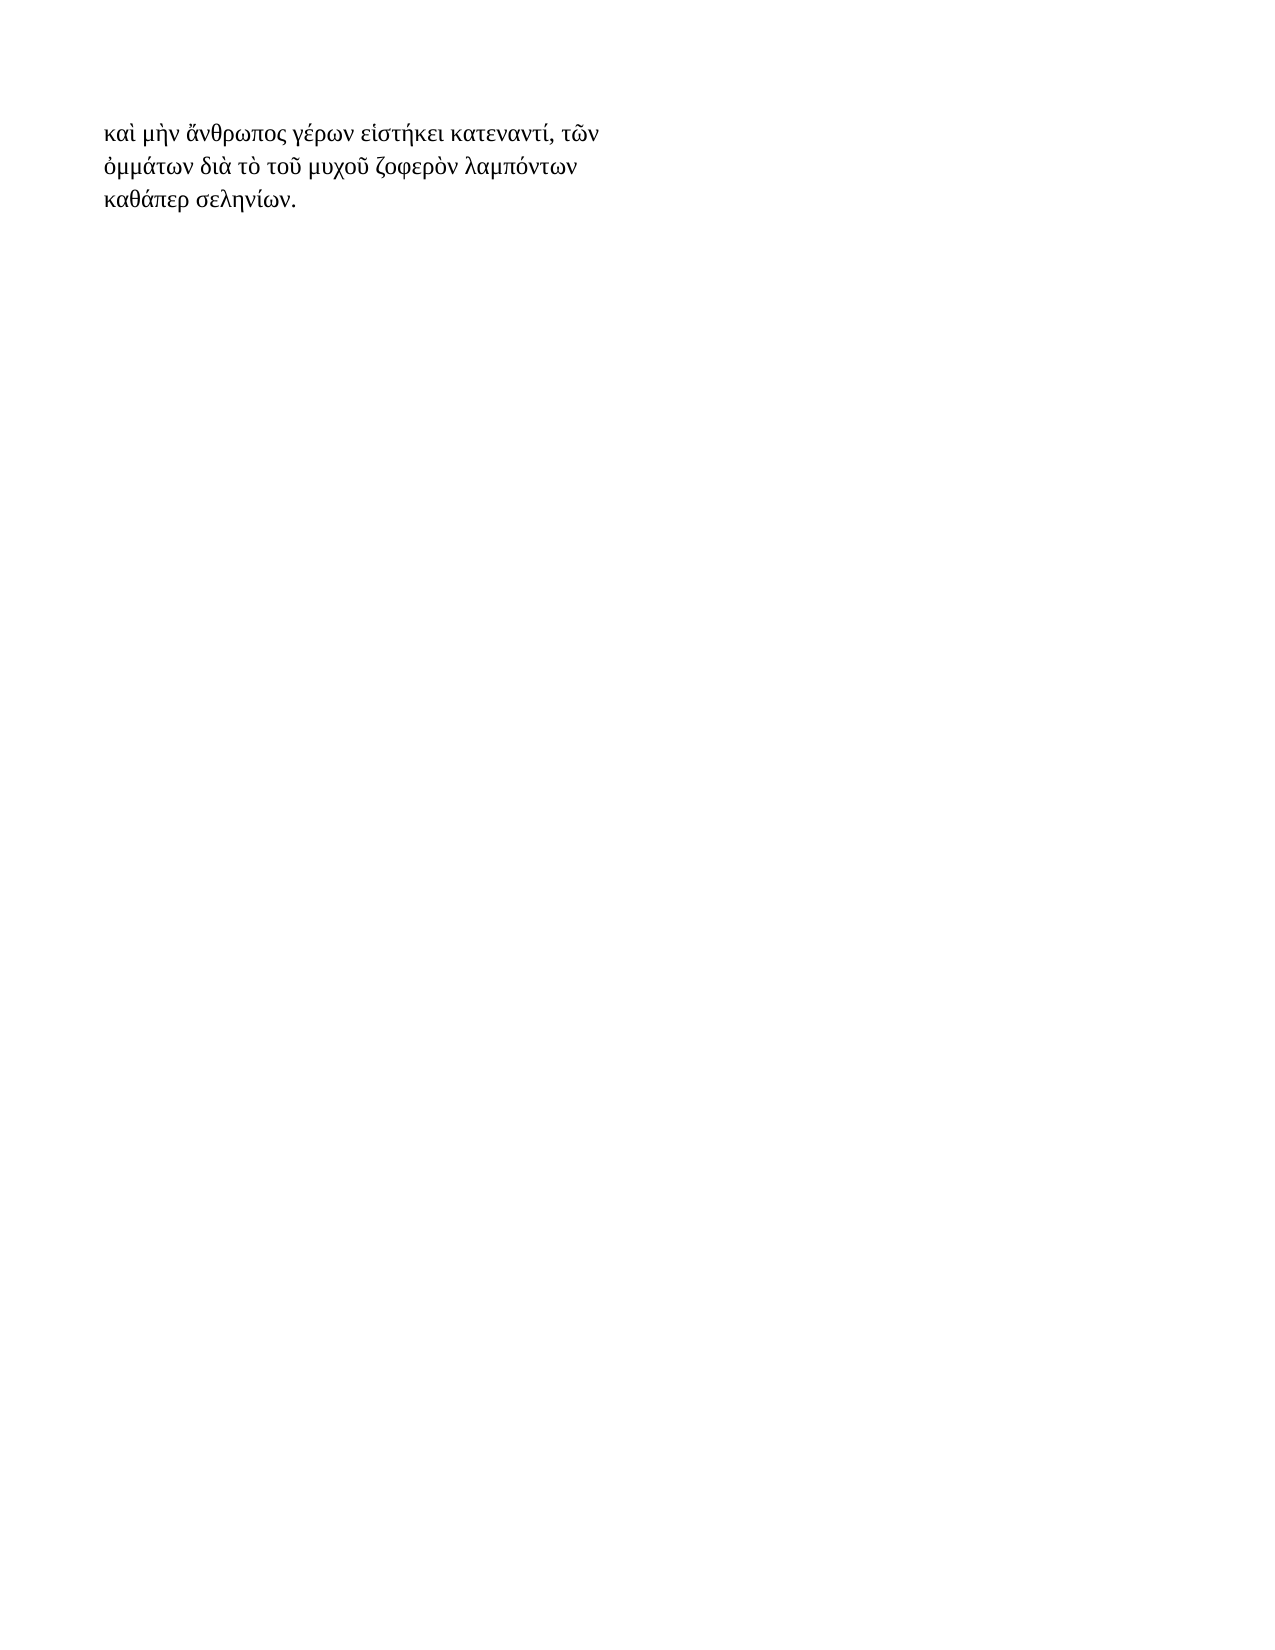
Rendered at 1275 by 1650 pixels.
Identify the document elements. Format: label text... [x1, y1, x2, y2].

table_cell καὶ μὴν ἄνθρωπος γέρων εἱστήκει κατεναντί, τῶν ὀμμάτων διὰ τὸ τοῦ μυχοῦ ζοφερὸν λαμπόντων καθάπερ σεληνίων. [104, 118, 637, 232]
table_cell [638, 118, 1157, 232]
